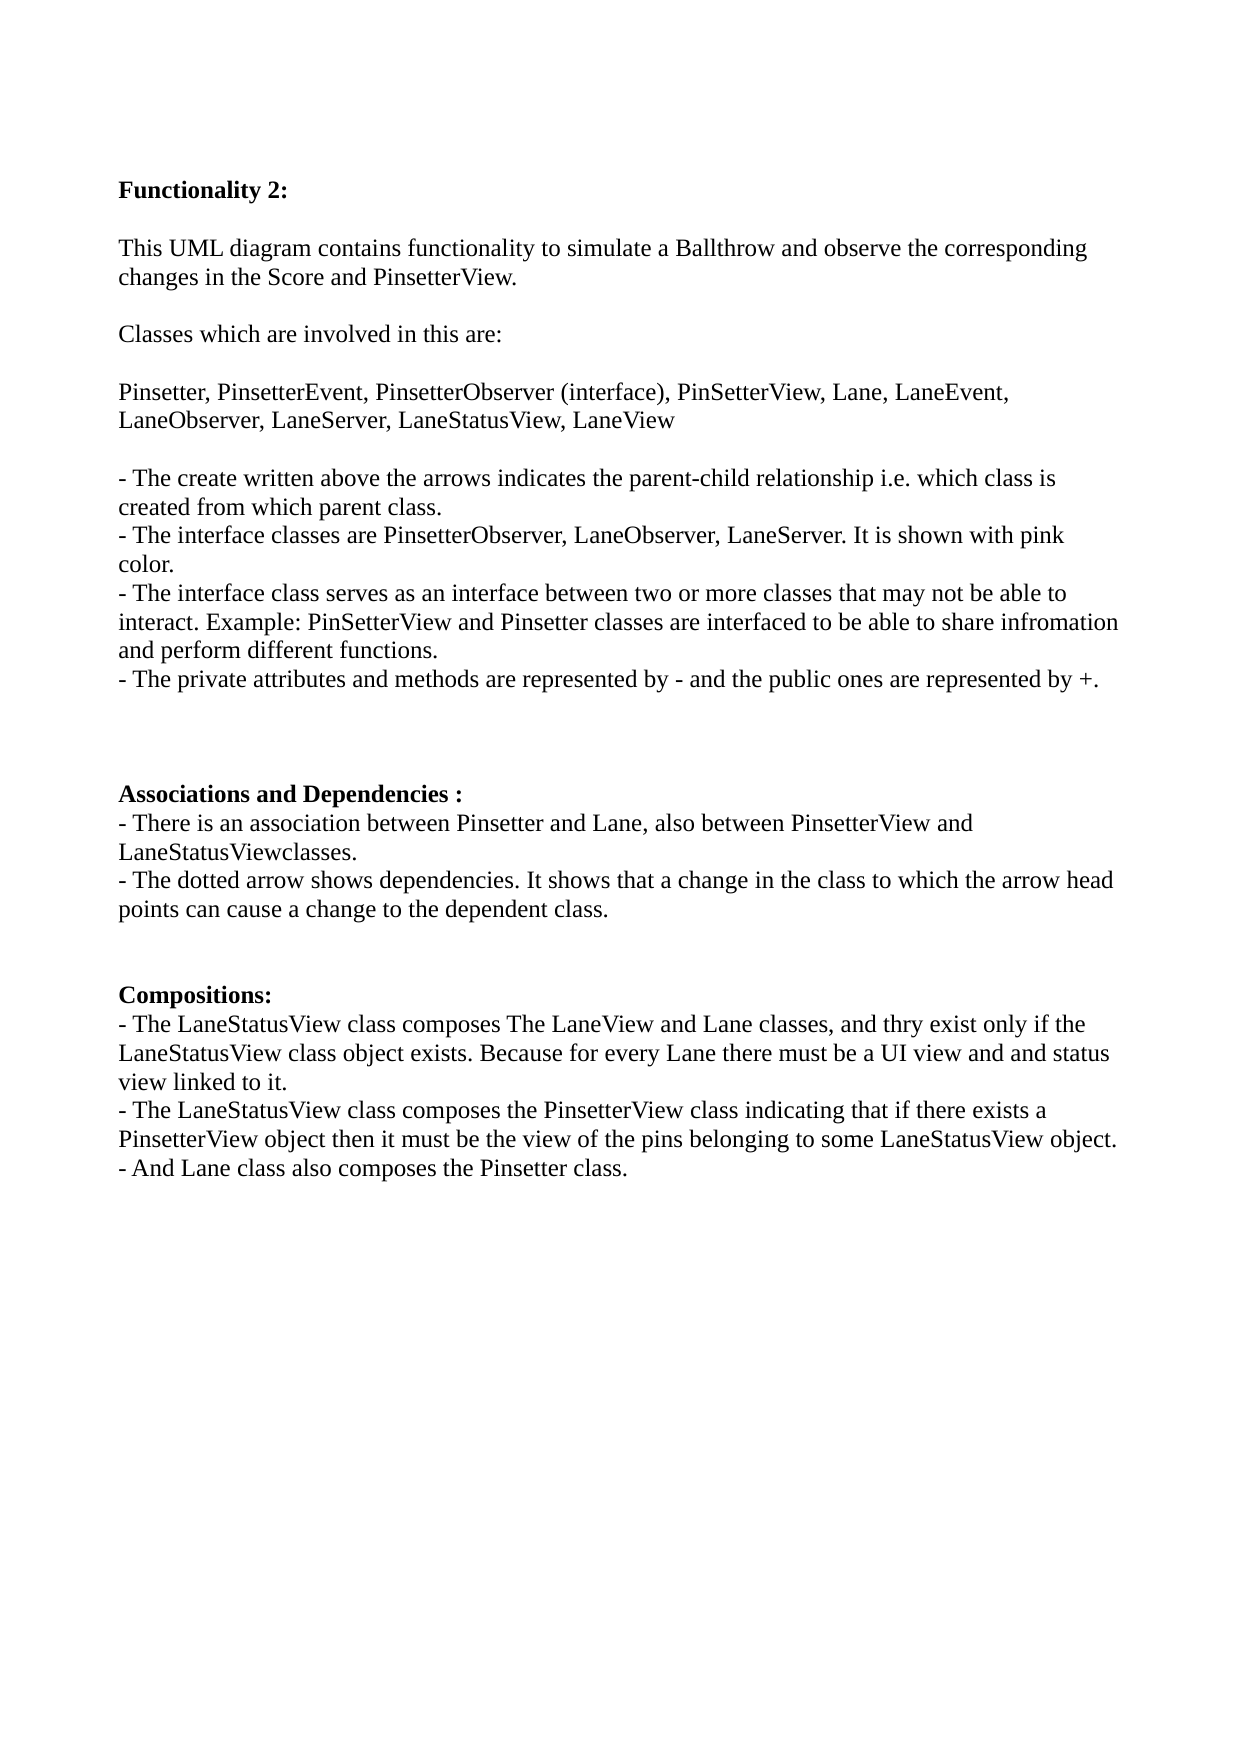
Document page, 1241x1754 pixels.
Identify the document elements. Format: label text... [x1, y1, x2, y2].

text Compositions: [118, 981, 1122, 1009]
text - The interface class serves as an interface between two or more classes that may not be able to interact. Example: PinSetterView and Pinsetter classes are interfaced to be able to share infromation and perform different functions. [118, 578, 1122, 664]
text Associations and Dependencies : [118, 779, 1122, 808]
text - There is an association between Pinsetter and Lane, also between PinsetterView and LaneStatusViewclasses. [118, 808, 1122, 866]
text Pinsetter, PinsetterEvent, PinsetterObserver (interface), PinSetterView, Lane, LaneEvent, LaneObserver, LaneServer, LaneStatusView, LaneView [118, 377, 1122, 434]
text - The LaneStatusView class composes the PinsetterView class indicating that if there exists a PinsetterView object then it must be the view of the pins belonging to some LaneStatusView object. [118, 1096, 1122, 1153]
text This UML diagram contains functionality to simulate a Ballthrow and observe the corresponding changes in the Score and PinsetterView. [118, 233, 1122, 291]
text - The interface classes are PinsetterObserver, LaneObserver, LaneServer. It is shown with pink color. [118, 521, 1122, 578]
text Functionality 2: [118, 176, 1122, 204]
text - The private attributes and methods are represented by - and the public ones are represented by +. [118, 664, 1122, 693]
text - The dotted arrow shows dependencies. It shows that a change in the class to which the arrow head points can cause a change to the dependent class. [118, 866, 1122, 923]
text - And Lane class also composes the Pinsetter class. [118, 1153, 1122, 1182]
text - The LaneStatusView class composes The LaneView and Lane classes, and thry exist only if the LaneStatusView class object exists. Because for every Lane there must be a UI view and and status view linked to it. [118, 1009, 1122, 1096]
text - The create written above the arrows indicates the parent-child relationship i.e. which class is created from which parent class. [118, 463, 1122, 521]
text Classes which are involved in this are: [118, 319, 1122, 348]
